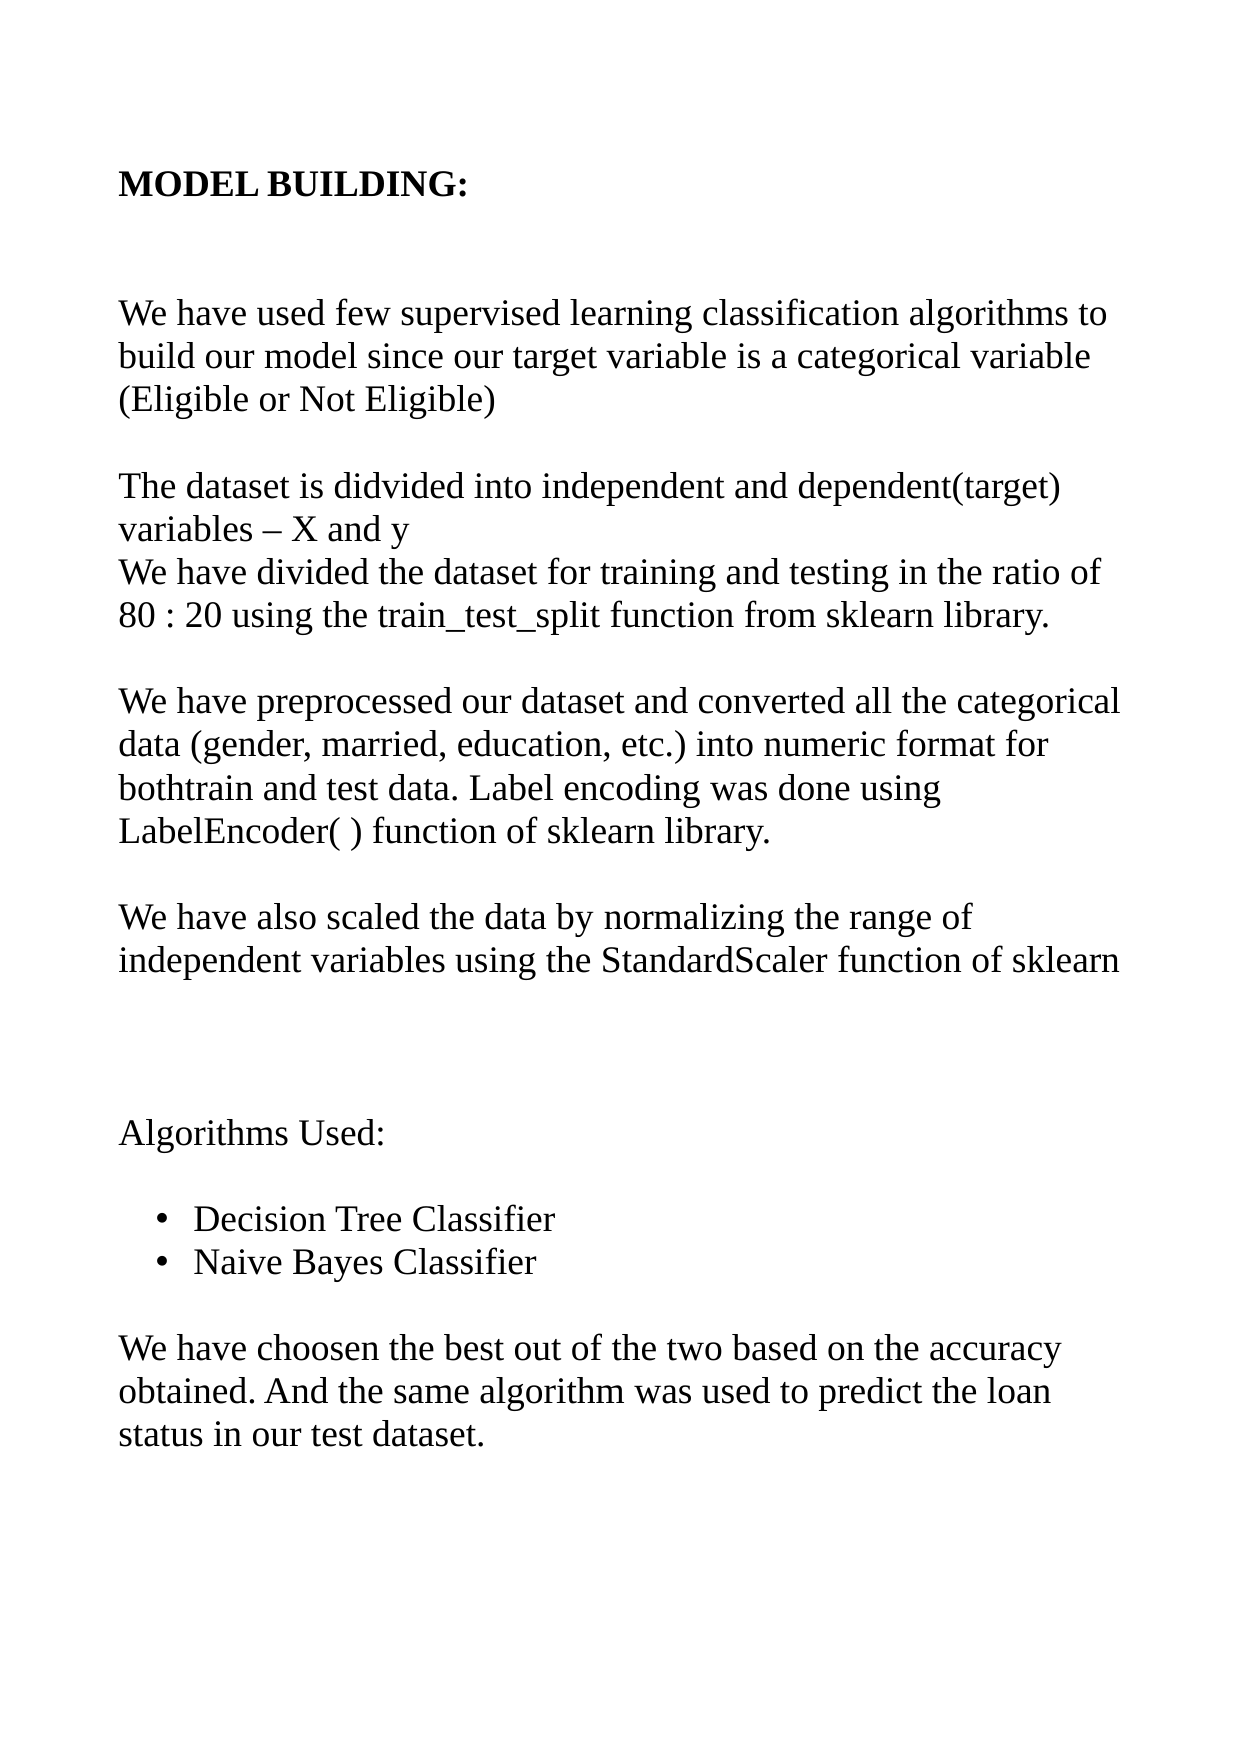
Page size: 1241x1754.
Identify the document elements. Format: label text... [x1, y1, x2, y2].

text Algorithms Used: [118, 1110, 1122, 1153]
text We have choosen the best out of the two based on the accuracy obtained. And the same algorithm was used to predict the loan status in our test dataset. [118, 1326, 1122, 1455]
text We have used few supervised learning classification algorithms to build our model since our target variable is a categorical variable (Eligible or Not Eligible) [118, 291, 1122, 420]
list Decision Tree Classifier [156, 1196, 1122, 1239]
text MODEL BUILDING: [118, 161, 1122, 204]
text We have preprocessed our dataset and converted all the categorical data (gender, married, education, etc.) into numeric format for bothtrain and test data. Label encoding was done using LabelEncoder( ) function of sklearn library. [118, 679, 1122, 851]
list Naive Bayes Classifier [156, 1239, 1122, 1282]
text We have also scaled the data by normalizing the range of independent variables using the StandardScaler function of sklearn [118, 894, 1122, 981]
text We have divided the dataset for training and testing in the ratio of 80 : 20 using the train_test_split function from sklearn library. [118, 549, 1122, 636]
text The dataset is didvided into independent and dependent(target) variables – X and y [118, 463, 1122, 549]
